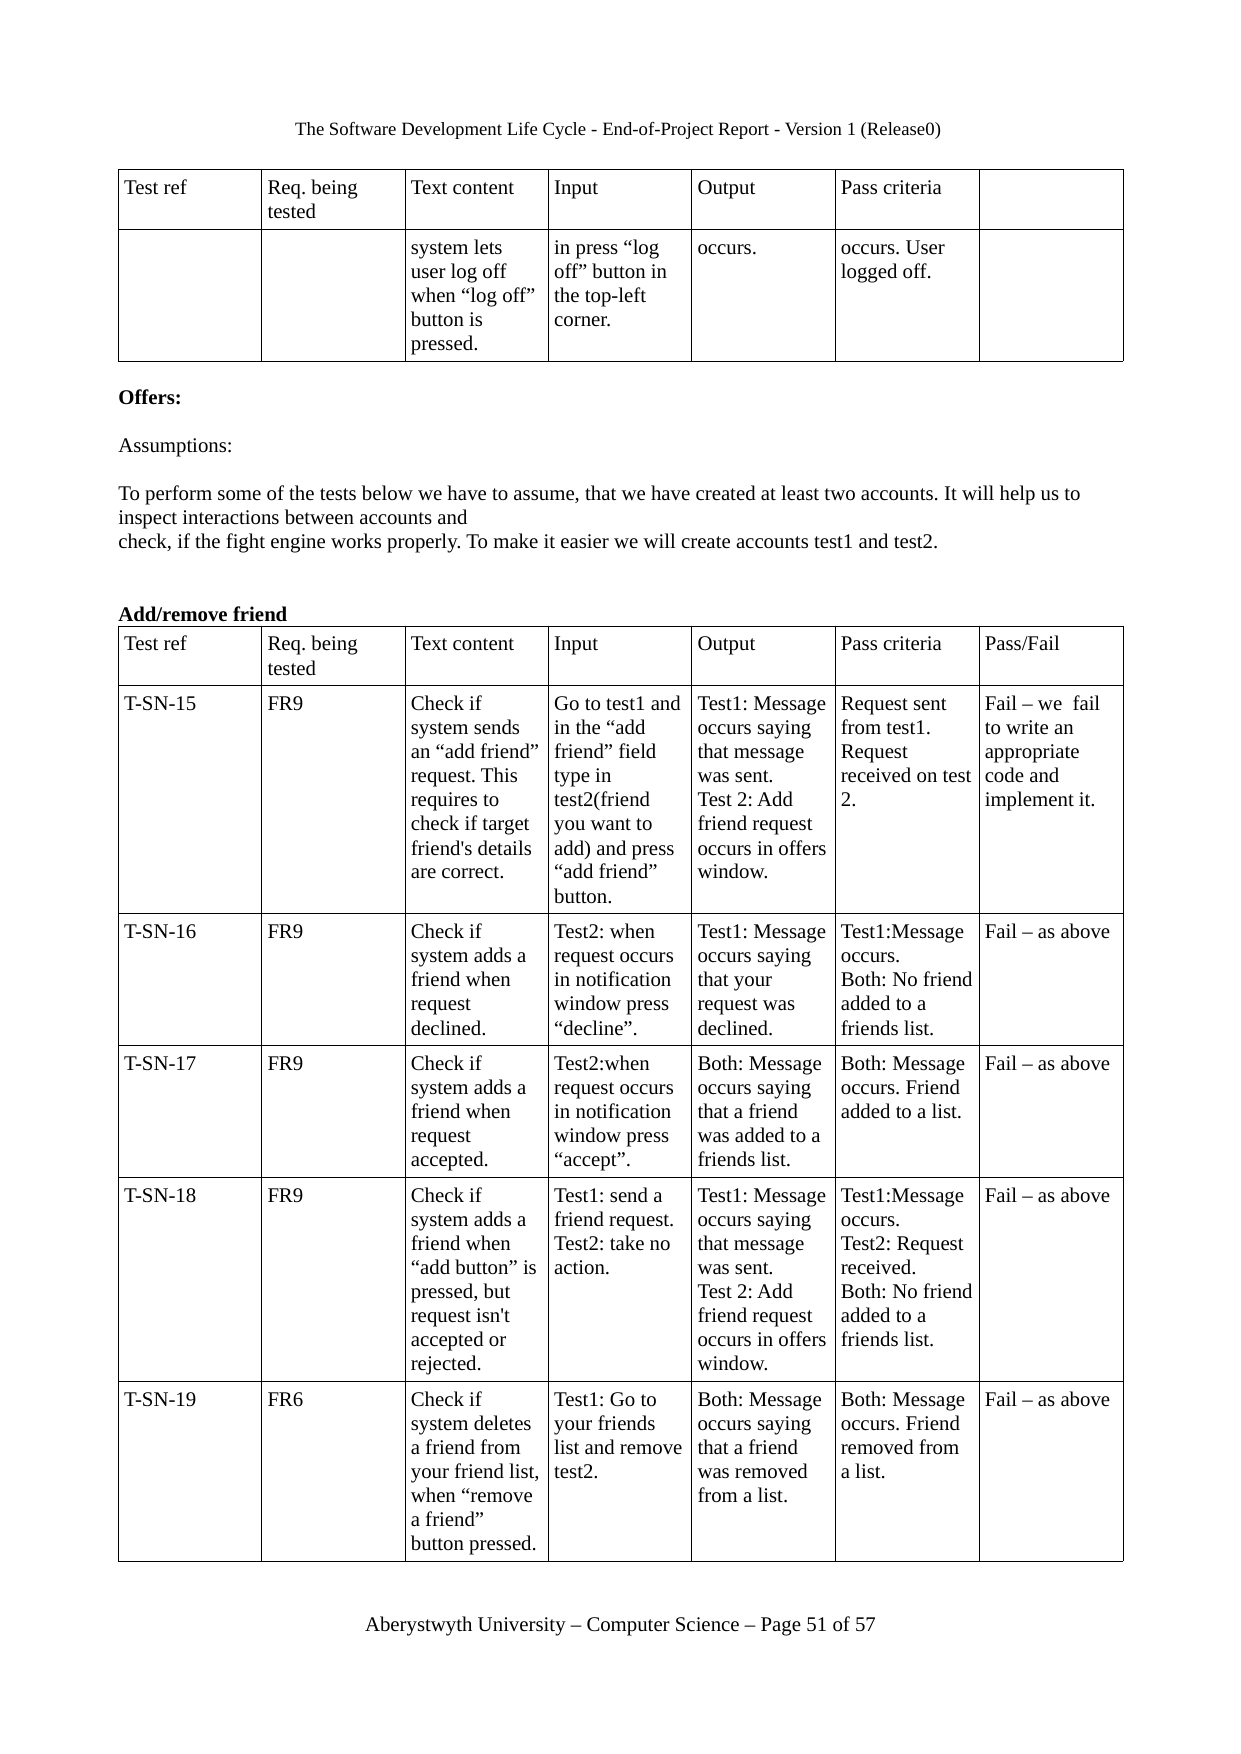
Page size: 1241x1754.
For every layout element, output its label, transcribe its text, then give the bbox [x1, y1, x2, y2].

table_header Text content [406, 627, 548, 685]
table_cell FR6 [262, 1382, 405, 1561]
table_header [980, 170, 1123, 229]
table_header Pass/Fail [980, 627, 1123, 685]
table_cell FR9 [262, 1178, 405, 1381]
table_cell Fail – as above [980, 1178, 1123, 1381]
table_cell occurs. User logged off. [836, 230, 979, 361]
table_cell Both: Message occurs. Friend removed from a list. [836, 1382, 979, 1561]
table_cell T-SN-15 [119, 686, 261, 913]
table_cell FR9 [262, 686, 405, 913]
table_cell FR9 [262, 914, 405, 1045]
table_cell FR9 [262, 1046, 405, 1177]
table_cell Check if system adds a friend when request declined. [406, 914, 548, 1045]
table_cell Test1:Message occurs. Test2: Request received. Both: No friend added to a friends list. [836, 1178, 979, 1381]
table_header Test ref [119, 627, 261, 685]
table_header Pass criteria [836, 170, 979, 229]
text To perform some of the tests below we have to assume, that we have created at least two accounts. It will help us to inspect interactions between accounts and [118, 481, 1122, 529]
table_header Text content [406, 170, 548, 229]
table_cell occurs. [692, 230, 835, 361]
table_cell in press “log off” button in the top-left corner. [549, 230, 691, 361]
table_cell T-SN-18 [119, 1178, 261, 1381]
text Add/remove friend [118, 601, 1122, 626]
table_cell [980, 230, 1123, 361]
table_cell Check if system adds a friend when “add button” is pressed, but request isn't accepted or rejected. [406, 1178, 548, 1381]
table_header Req. being tested [262, 627, 405, 685]
text check, if the fight engine works properly. To make it easier we will create accounts test1 and test2. [118, 529, 1122, 553]
table_cell T-SN-19 [119, 1382, 261, 1561]
table_header Pass criteria [836, 627, 979, 685]
table_header Test ref [119, 170, 261, 229]
table_cell Request sent from test1. Request received on test 2. [836, 686, 979, 913]
table_cell T-SN-17 [119, 1046, 261, 1177]
table_header Input [549, 170, 691, 229]
table_cell Test1: Go to your friends list and remove test2. [549, 1382, 691, 1561]
table_cell Fail – as above [980, 1382, 1123, 1561]
table_cell Test1: Message occurs saying that message was sent. Test 2: Add friend request occurs in offers window. [692, 1178, 835, 1381]
table_cell Check if system deletes a friend from your friend list, when “remove a friend” button pressed. [406, 1382, 548, 1561]
table_cell Check if system sends an “add friend” request. This requires to check if target friend's details are correct. [406, 686, 548, 913]
table_cell Both: Message occurs. Friend added to a list. [836, 1046, 979, 1177]
table_cell Test1:Message occurs. Both: No friend added to a friends list. [836, 914, 979, 1045]
text Assumptions: [118, 433, 1122, 457]
table_cell Test1: Message occurs saying that your request was declined. [692, 914, 835, 1045]
text Offers: [118, 385, 1122, 409]
table_cell Fail – as above [980, 1046, 1123, 1177]
table_cell system lets user log off when “log off” button is pressed. [406, 230, 548, 361]
table_cell Fail – we fail to write an appropriate code and implement it. [980, 686, 1123, 913]
table_cell [119, 230, 261, 361]
table_header Req. being tested [262, 170, 405, 229]
table_cell Go to test1 and in the “add friend” field type in test2(friend you want to add) and press “add friend” button. [549, 686, 691, 913]
table_cell Test2: when request occurs in notification window press “decline”. [549, 914, 691, 1045]
table_cell Test1: Message occurs saying that message was sent. Test 2: Add friend request occurs in offers window. [692, 686, 835, 913]
table_header Input [549, 627, 691, 685]
table_cell Test1: send a friend request. Test2: take no action. [549, 1178, 691, 1381]
table_cell T-SN-16 [119, 914, 261, 1045]
table_cell Check if system adds a friend when request accepted. [406, 1046, 548, 1177]
table_header Output [692, 627, 835, 685]
table_cell Both: Message occurs saying that a friend was removed from a list. [692, 1382, 835, 1561]
table_cell [262, 230, 405, 361]
table_cell Both: Message occurs saying that a friend was added to a friends list. [692, 1046, 835, 1177]
table_cell Test2:when request occurs in notification window press “accept”. [549, 1046, 691, 1177]
table_cell Fail – as above [980, 914, 1123, 1045]
table_header Output [692, 170, 835, 229]
